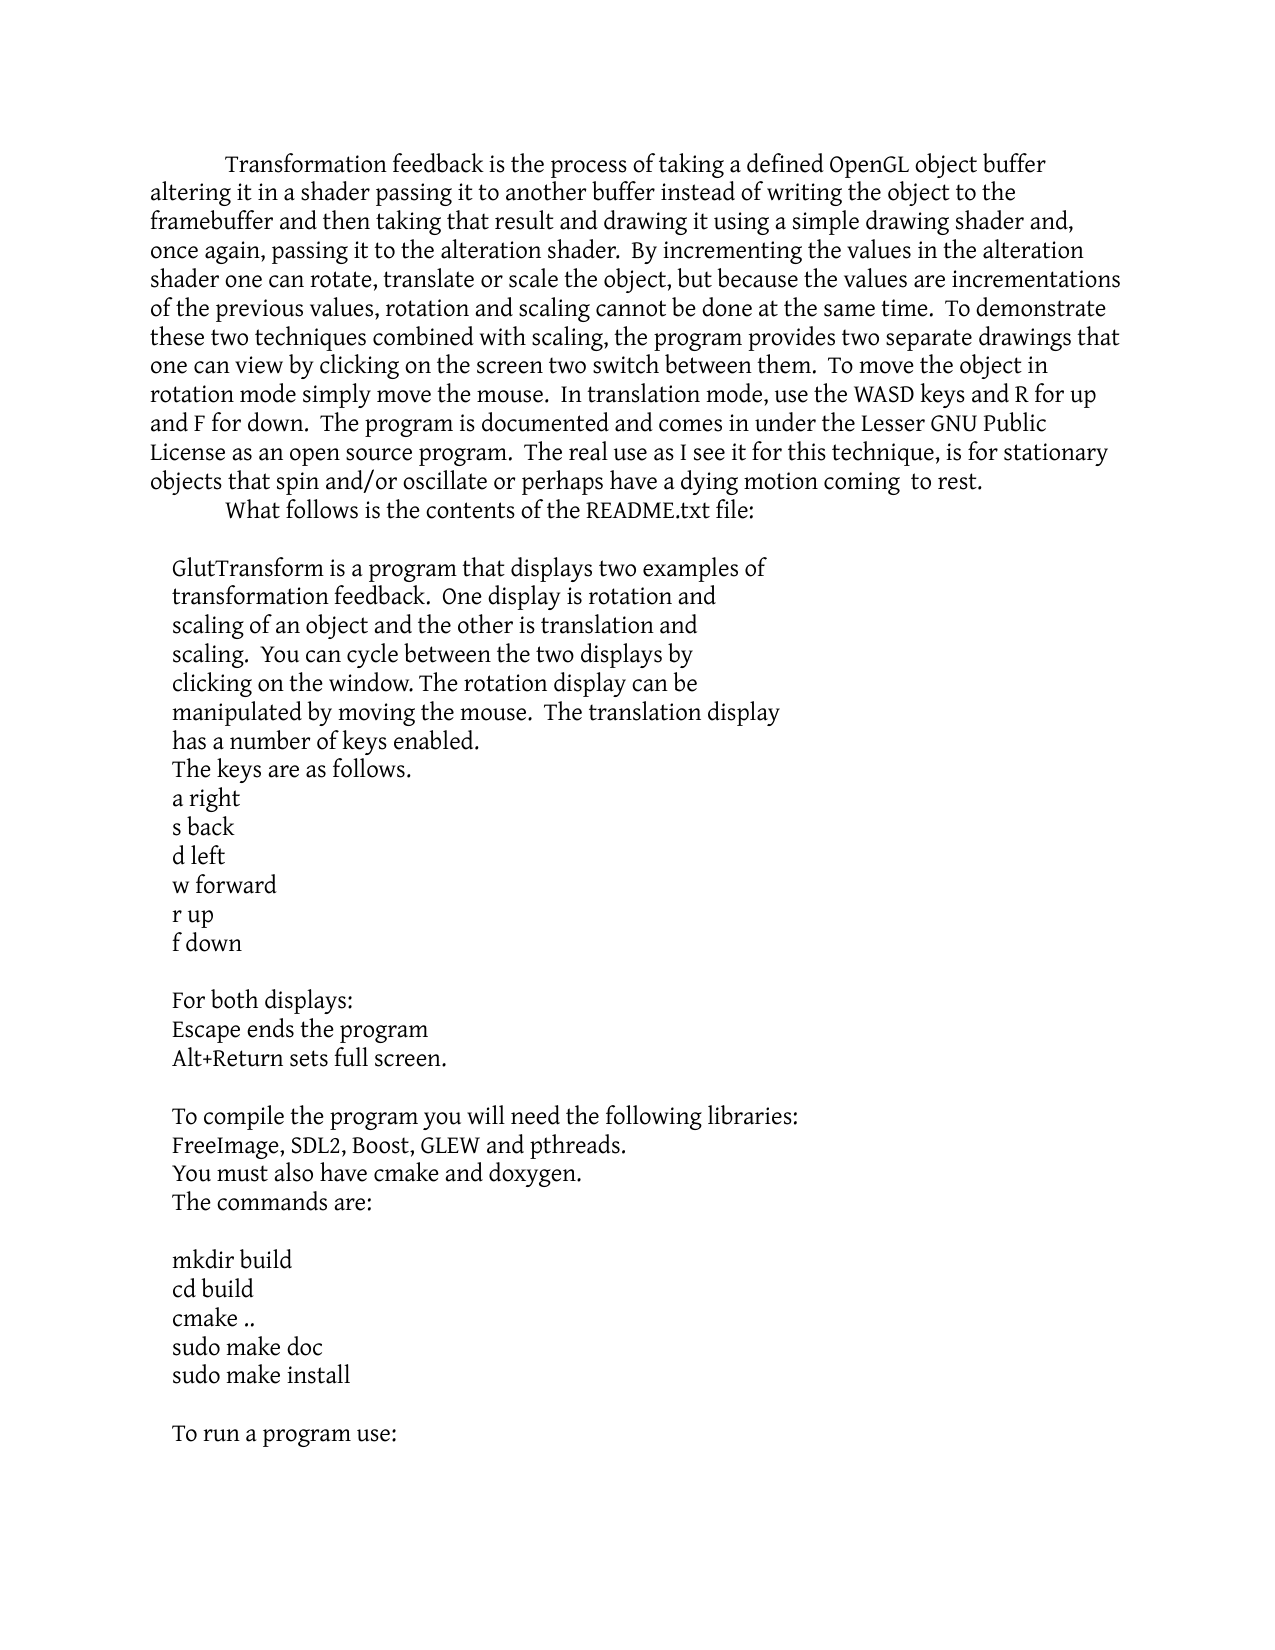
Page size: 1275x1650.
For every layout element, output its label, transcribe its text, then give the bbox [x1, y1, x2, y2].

text Transformation feedback is the process of taking a defined OpenGL object buffer altering it in a shader passing it to another buffer instead of writing the object to the framebuffer and then taking that result and drawing it using a simple drawing shader and, once again, passing it to the alteration shader. By incrementing the values in the alteration shader one can rotate, translate or scale the object, but because the values are incrementations of the previous values, rotation and scaling cannot be done at the same time. To demonstrate these two techniques combined with scaling, the program provides two separate drawings that one can view by clicking on the screen two switch between them. To move the object in rotation mode simply move the mouse. In translation mode, use the WASD keys and R for up and F for down. The program is documented and comes in under the Lesser GNU Public License as an open source program. The real use as I see it for this technique, is for stationary objects that spin and/or oscillate or perhaps have a dying motion coming to rest. [150, 150, 1125, 496]
text scaling of an object and the other is translation and [150, 612, 1125, 641]
text d left [150, 842, 1125, 871]
text sudo make install [150, 1362, 1125, 1391]
text For both displays: [150, 987, 1125, 1016]
text The keys are as follows. [150, 756, 1125, 785]
text cd build [150, 1275, 1125, 1304]
text r up [150, 900, 1125, 929]
text scaling. You can cycle between the two displays by [150, 641, 1125, 669]
text Escape ends the program [150, 1016, 1125, 1044]
text What follows is the contents of the README.txt file: [150, 496, 1125, 525]
text manipulated by moving the mouse. The translation display [150, 698, 1125, 727]
text f down [150, 929, 1125, 958]
text mkdir build [150, 1246, 1125, 1275]
text The commands are: [150, 1189, 1125, 1218]
text has a number of keys enabled. [150, 727, 1125, 756]
text a right [150, 785, 1125, 814]
text clicking on the window. The rotation display can be [150, 669, 1125, 698]
text To run a program use: [150, 1419, 1125, 1448]
text sudo make doc [150, 1333, 1125, 1362]
text w forward [150, 871, 1125, 900]
text FreeImage, SDL2, Boost, GLEW and pthreads. [150, 1131, 1125, 1160]
text cmake .. [150, 1304, 1125, 1333]
text To compile the program you will need the following libraries: [150, 1102, 1125, 1131]
text GlutTransform is a program that displays two examples of [150, 554, 1125, 583]
text Alt+Return sets full screen. [150, 1044, 1125, 1073]
text s back [150, 814, 1125, 842]
text You must also have cmake and doxygen. [150, 1160, 1125, 1189]
text transformation feedback. One display is rotation and [150, 583, 1125, 612]
